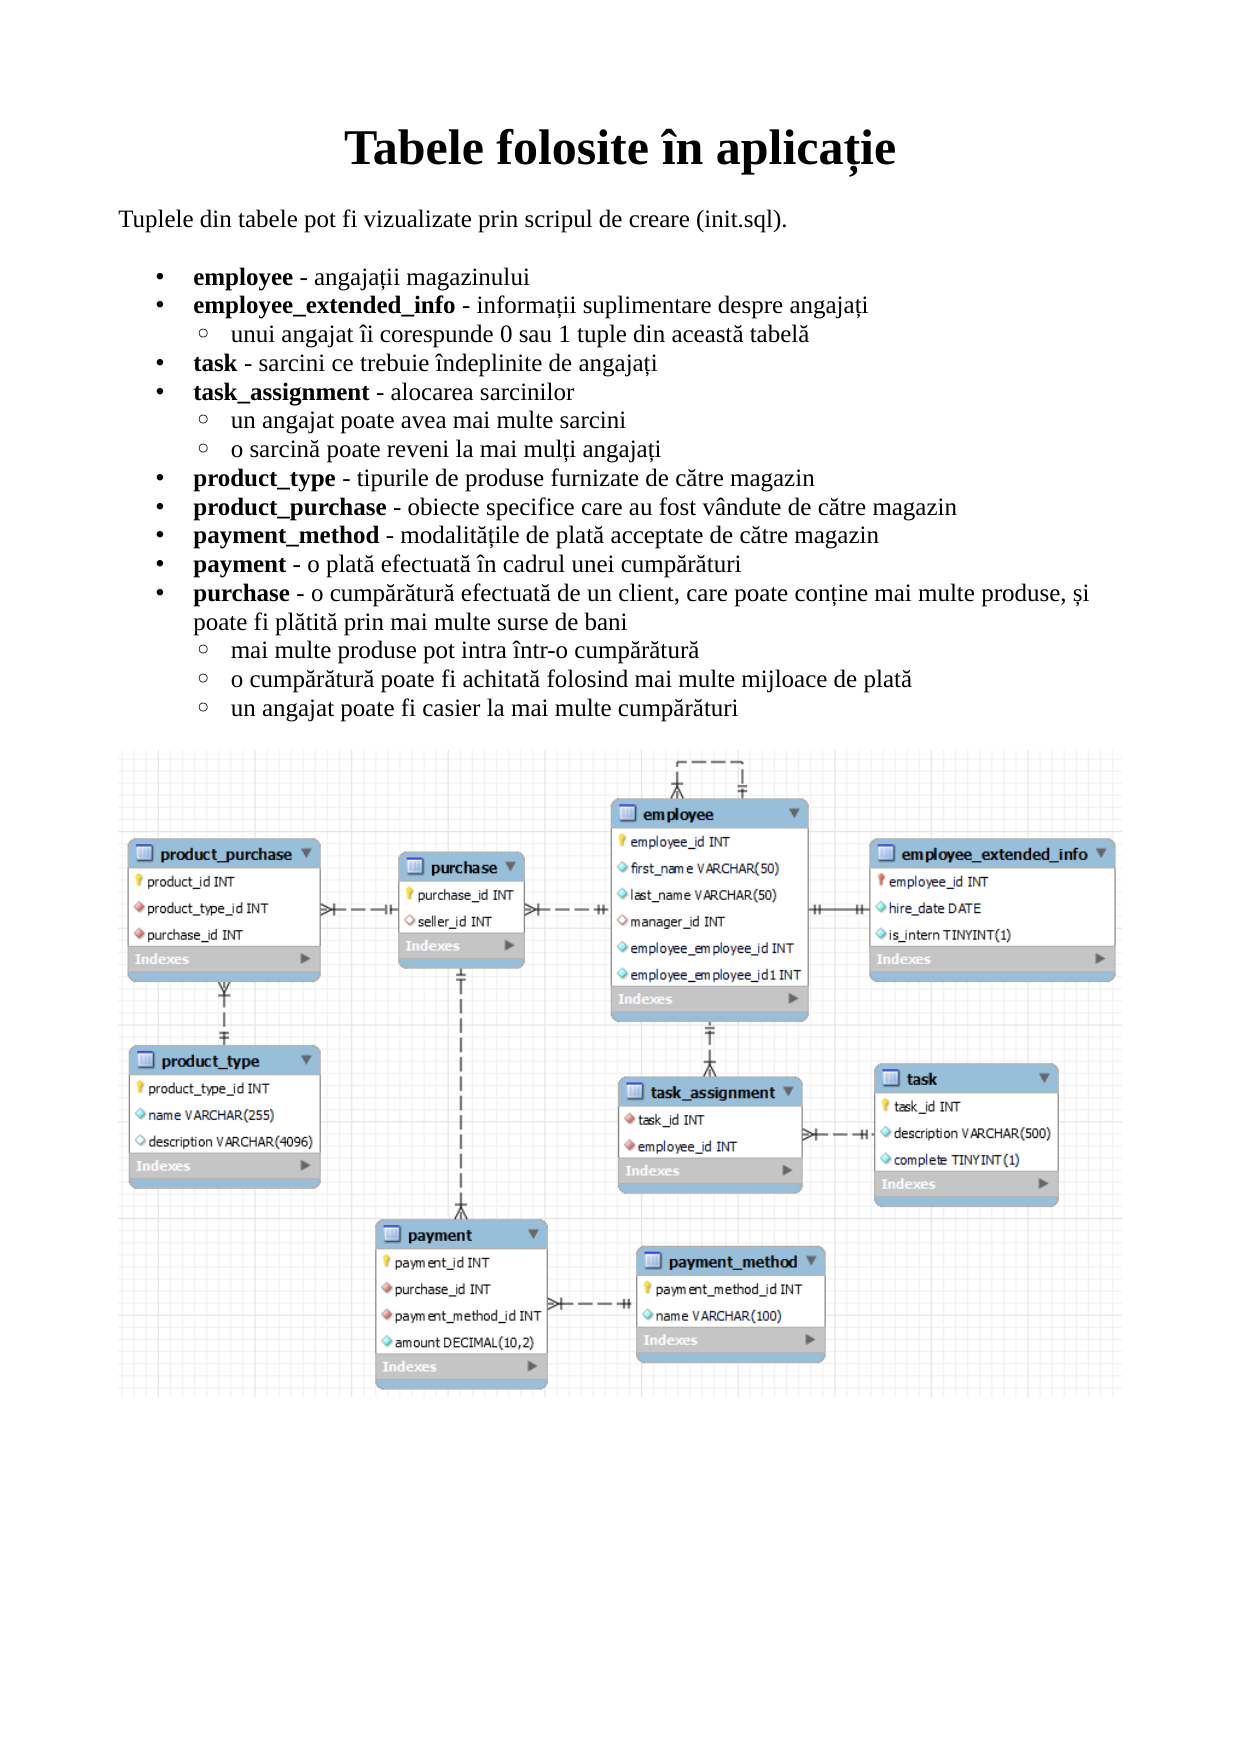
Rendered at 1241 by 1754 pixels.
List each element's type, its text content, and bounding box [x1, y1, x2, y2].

list employee_extended_info - informații suplimentare despre angajați [156, 291, 1122, 319]
picture [118, 750, 1123, 1397]
list un angajat poate avea mai multe sarcini [193, 406, 1122, 434]
text Tuplele din tabele pot fi vizualizate prin scripul de creare (init.sql). [118, 204, 1122, 233]
list mai multe produse pot intra într-o cumpărătură [193, 636, 1122, 664]
list un angajat poate fi casier la mai multe cumpărături [193, 693, 1122, 722]
list task - sarcini ce trebuie îndeplinite de angajați [156, 348, 1122, 377]
text Tabele folosite în aplicație [118, 118, 1122, 176]
list purchase - o cumpărătură efectuată de un client, care poate conține mai multe produse, și poate fi plătită prin mai multe surse de bani [156, 578, 1122, 636]
list product_purchase - obiecte specifice care au fost vândute de către magazin [156, 492, 1122, 521]
list o sarcină poate reveni la mai mulți angajați [193, 434, 1122, 463]
list task_assignment - alocarea sarcinilor [156, 377, 1122, 406]
list payment_method - modalitățile de plată acceptate de către magazin [156, 521, 1122, 549]
list product_type - tipurile de produse furnizate de către magazin [156, 463, 1122, 492]
list unui angajat îi corespunde 0 sau 1 tuple din această tabelă [193, 319, 1122, 348]
list o cumpărătură poate fi achitată folosind mai multe mijloace de plată [193, 664, 1122, 693]
list employee - angajații magazinului [156, 262, 1122, 291]
list payment - o plată efectuată în cadrul unei cumpărături [156, 549, 1122, 578]
